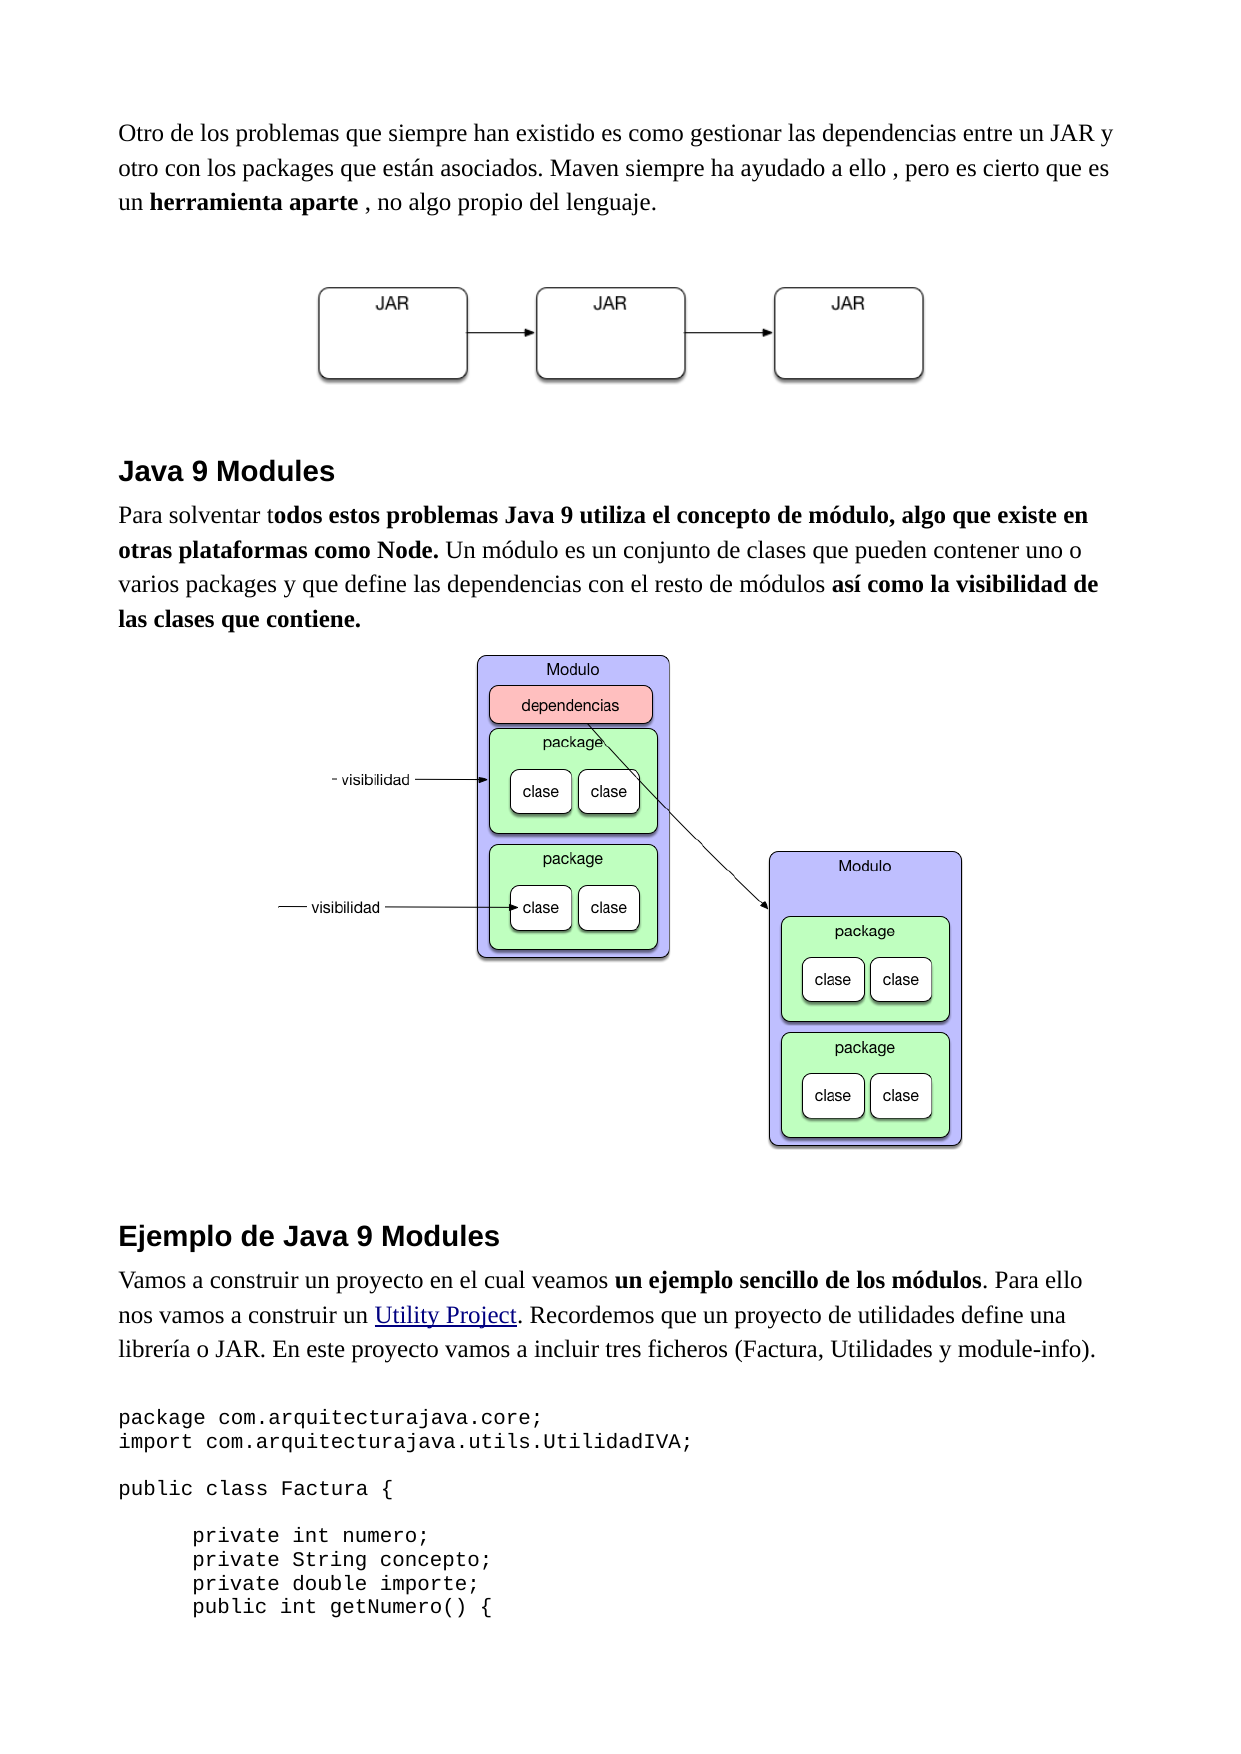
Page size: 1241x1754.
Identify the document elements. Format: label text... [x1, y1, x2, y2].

text import com.arquitecturajava.utils.UtilidadIVA; [118, 1431, 1122, 1454]
text private double importe; [118, 1573, 1122, 1596]
text Vamos a construir un proyecto en el cual veamos un ejemplo sencillo de los módulos. Para ello nos vamos a construir un Utility Project. Recordemos que un proyecto de utilidades define una librería o JAR. En este proyecto vamos a incluir tres ficheros (Factura, Utilidades y module-info). [118, 1266, 1122, 1363]
subtitle Ejemplo de Java 9 Modules [118, 1219, 1122, 1253]
text Otro de los problemas que siempre han existido es como gestionar las dependencias entre un JAR y otro con los packages que están asociados. Maven siempre ha ayudado a ello , pero es cierto que es un herramienta aparte , no algo propio del lenguaje. [118, 118, 1122, 216]
text Para solventar todos estos problemas Java 9 utiliza el concepto de módulo, algo que existe en otras plataformas como Node. Un módulo es un conjunto de clases que pueden contener uno o varios packages y que define las dependencias con el resto de módulos así como la visibilidad de las clases que contiene. [118, 501, 1122, 633]
picture [314, 285, 927, 385]
text public int getNumero() { [118, 1596, 1122, 1620]
text private String concepto; [118, 1549, 1122, 1573]
text package com.arquitecturajava.core; [118, 1407, 1122, 1431]
subtitle Java 9 Modules [118, 454, 1122, 488]
text public class Factura { [118, 1478, 1122, 1502]
picture [277, 653, 963, 1150]
text private int numero; [118, 1526, 1122, 1549]
